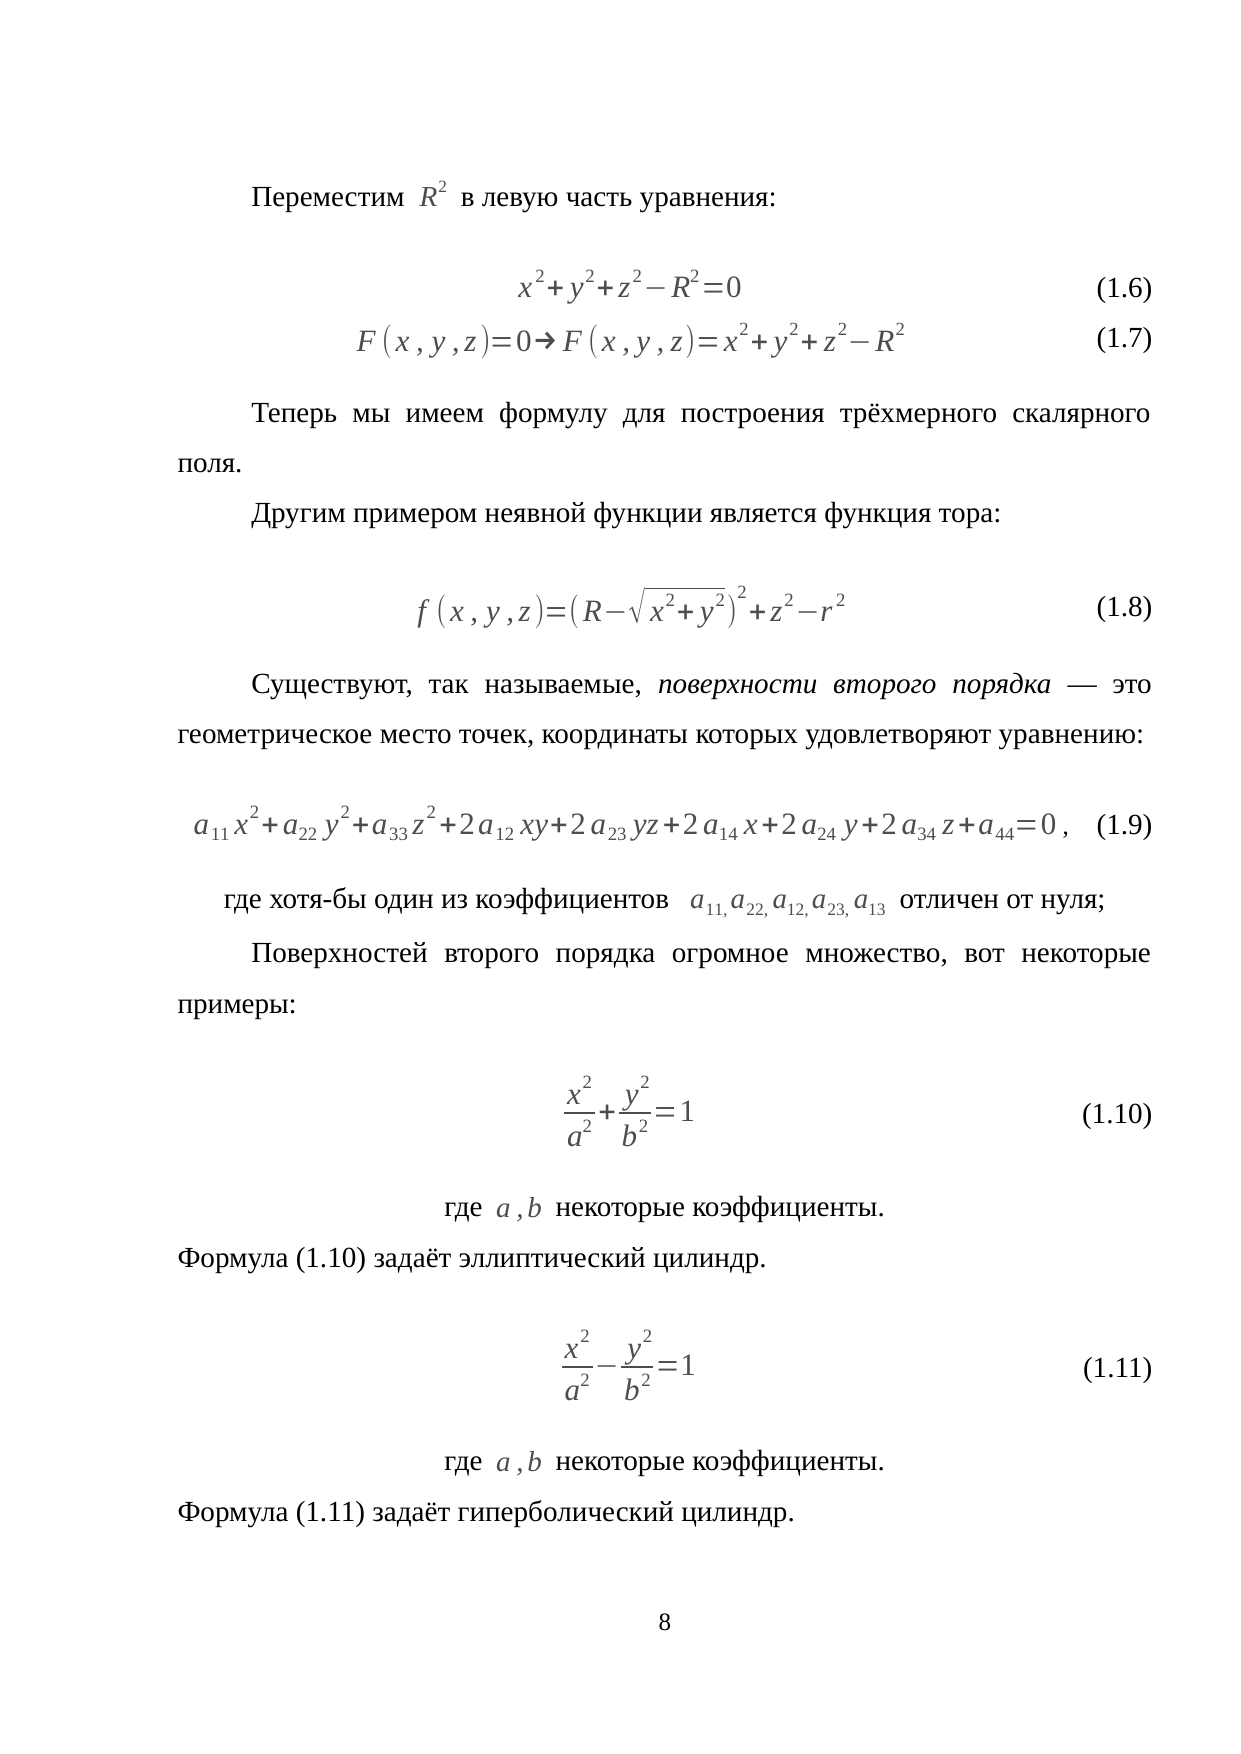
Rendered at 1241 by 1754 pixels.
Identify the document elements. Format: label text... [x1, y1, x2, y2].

text Переместим в левую часть уравнения: [177, 176, 1152, 213]
text Существуют, так называемые, поверхности второго порядка — это геометрическое место точек, координаты которых удовлетворяют уравнению: [177, 666, 1152, 749]
table_header (1.6) (1.7) [1082, 230, 1152, 395]
text Формула (1.11) задаёт гиперболический цилиндр. [177, 1494, 1152, 1527]
table_header , [177, 766, 1079, 881]
text Поверхностей второго порядка огромное множество, вот некоторые примеры: [177, 935, 1152, 1019]
text где хотя-бы один из коэффициентов отличен от нуля; [177, 881, 1152, 919]
table_header (1.10) [1079, 1036, 1152, 1189]
table_header [177, 1290, 1079, 1443]
table_header (1.8) [1079, 546, 1152, 666]
text Другим примером неявной функции является функция тора: [177, 495, 1152, 529]
table_header (1.9) [1079, 766, 1152, 881]
table_header (1.11) [1079, 1290, 1152, 1443]
text где некоторые коэффициенты. [177, 1443, 1152, 1477]
text где некоторые коэффициенты. [177, 1189, 1152, 1223]
text Теперь мы имеем формулу для построения трёхмерного скалярного поля. [177, 395, 1152, 479]
text Формула (1.10) задаёт эллиптический цилиндр. [177, 1240, 1152, 1273]
table_header [177, 1036, 1079, 1189]
table_header [177, 230, 1082, 395]
table_header [177, 546, 1079, 666]
